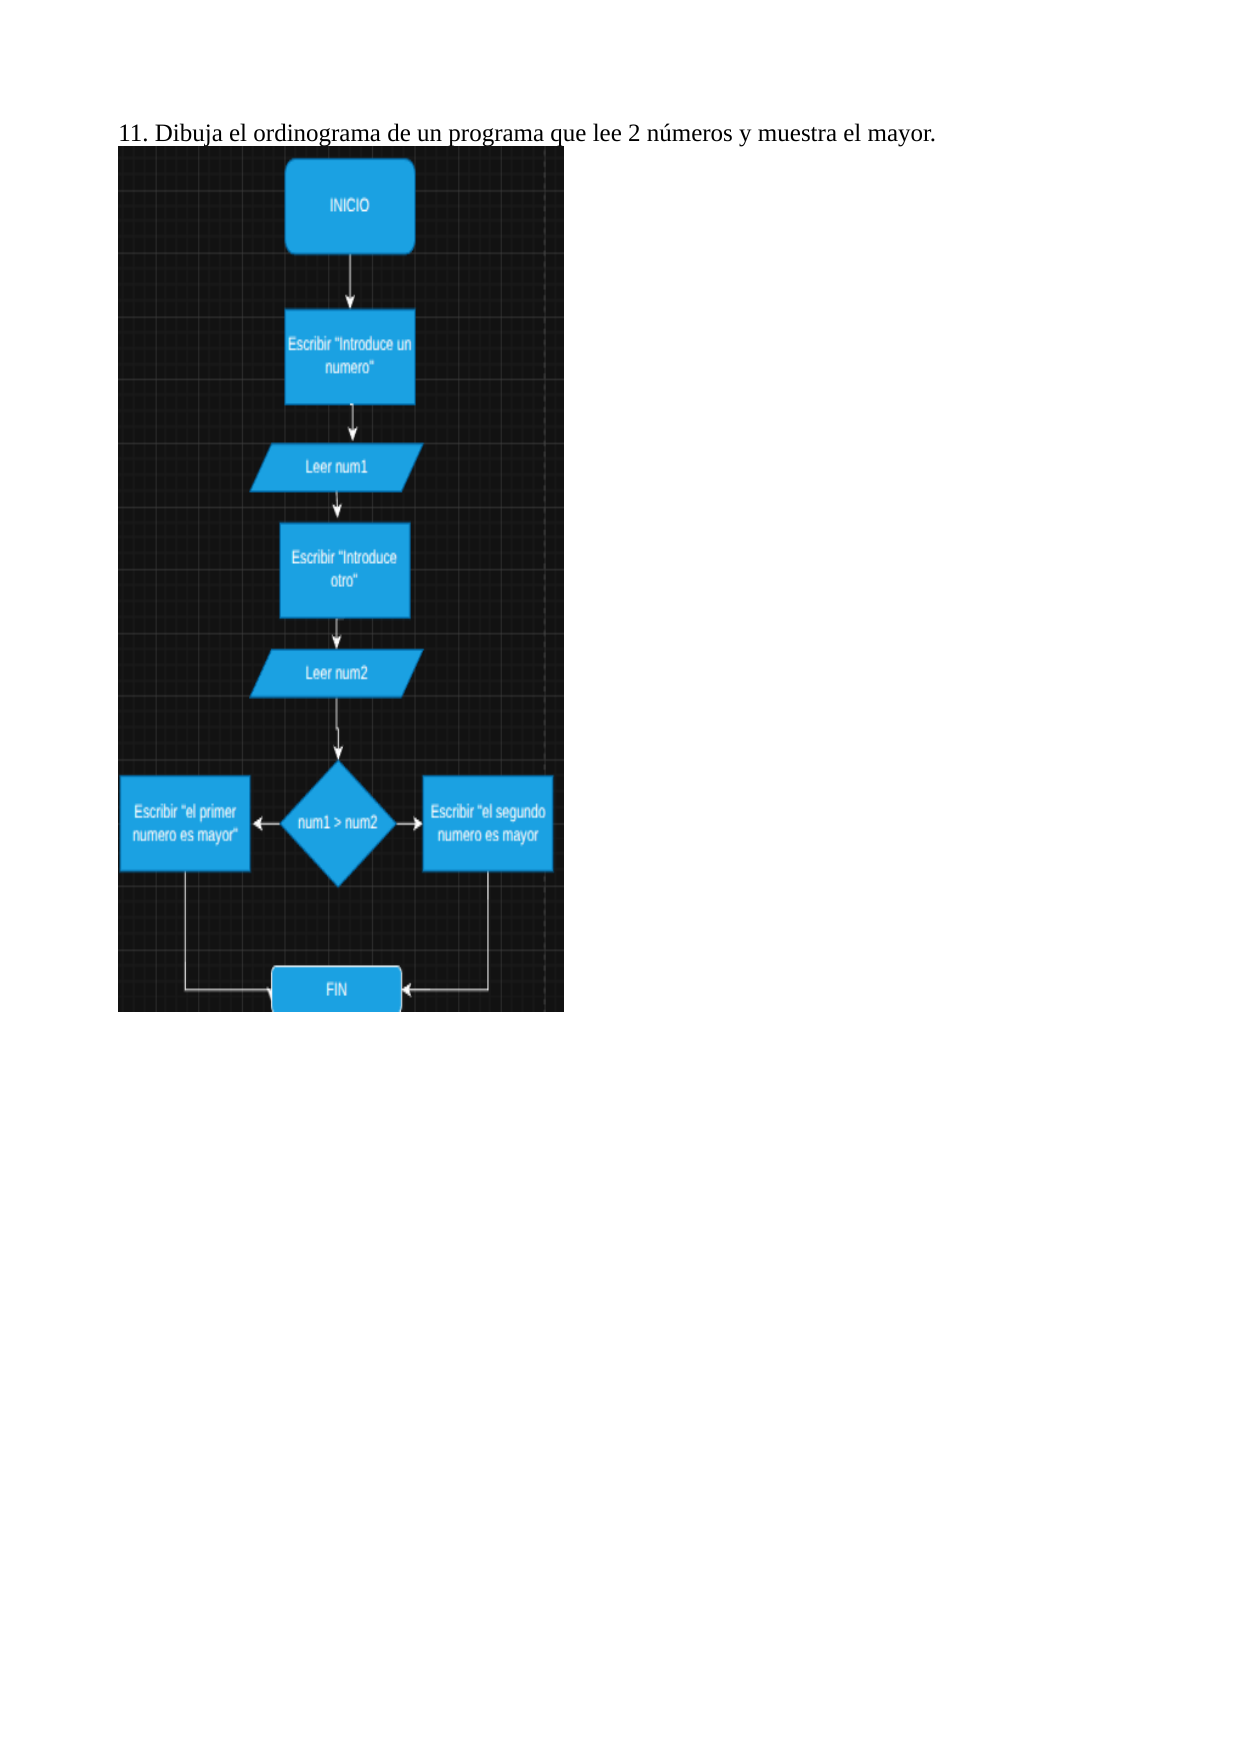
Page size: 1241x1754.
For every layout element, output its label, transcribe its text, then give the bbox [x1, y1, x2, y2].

picture [118, 146, 564, 1012]
text 11. Dibuja el ordinograma de un programa que lee 2 números y muestra el mayor. [118, 118, 1122, 147]
